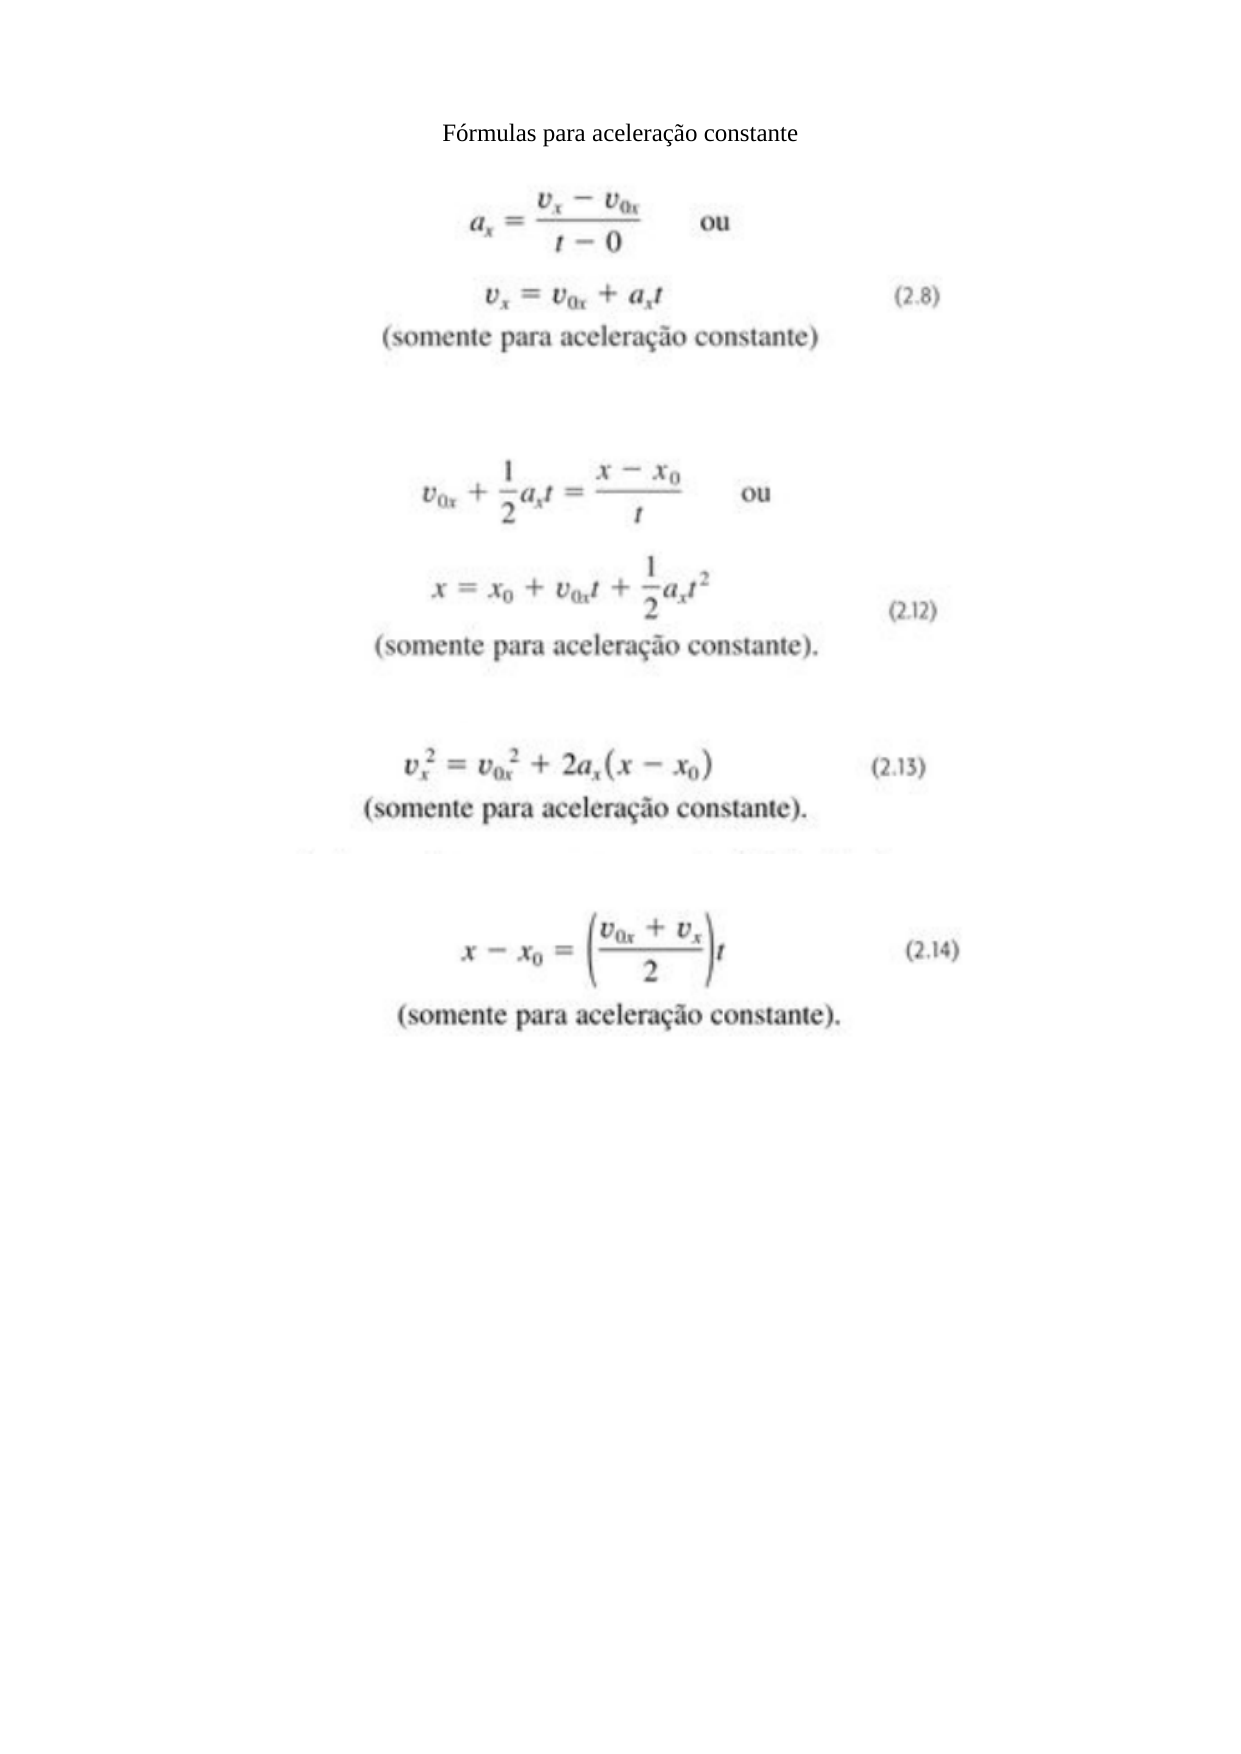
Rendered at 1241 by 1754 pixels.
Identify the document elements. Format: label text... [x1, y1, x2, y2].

picture [272, 175, 968, 371]
picture [284, 721, 957, 854]
picture [263, 894, 978, 1054]
picture [267, 434, 974, 679]
text Fórmulas para aceleração constante [118, 118, 1122, 147]
